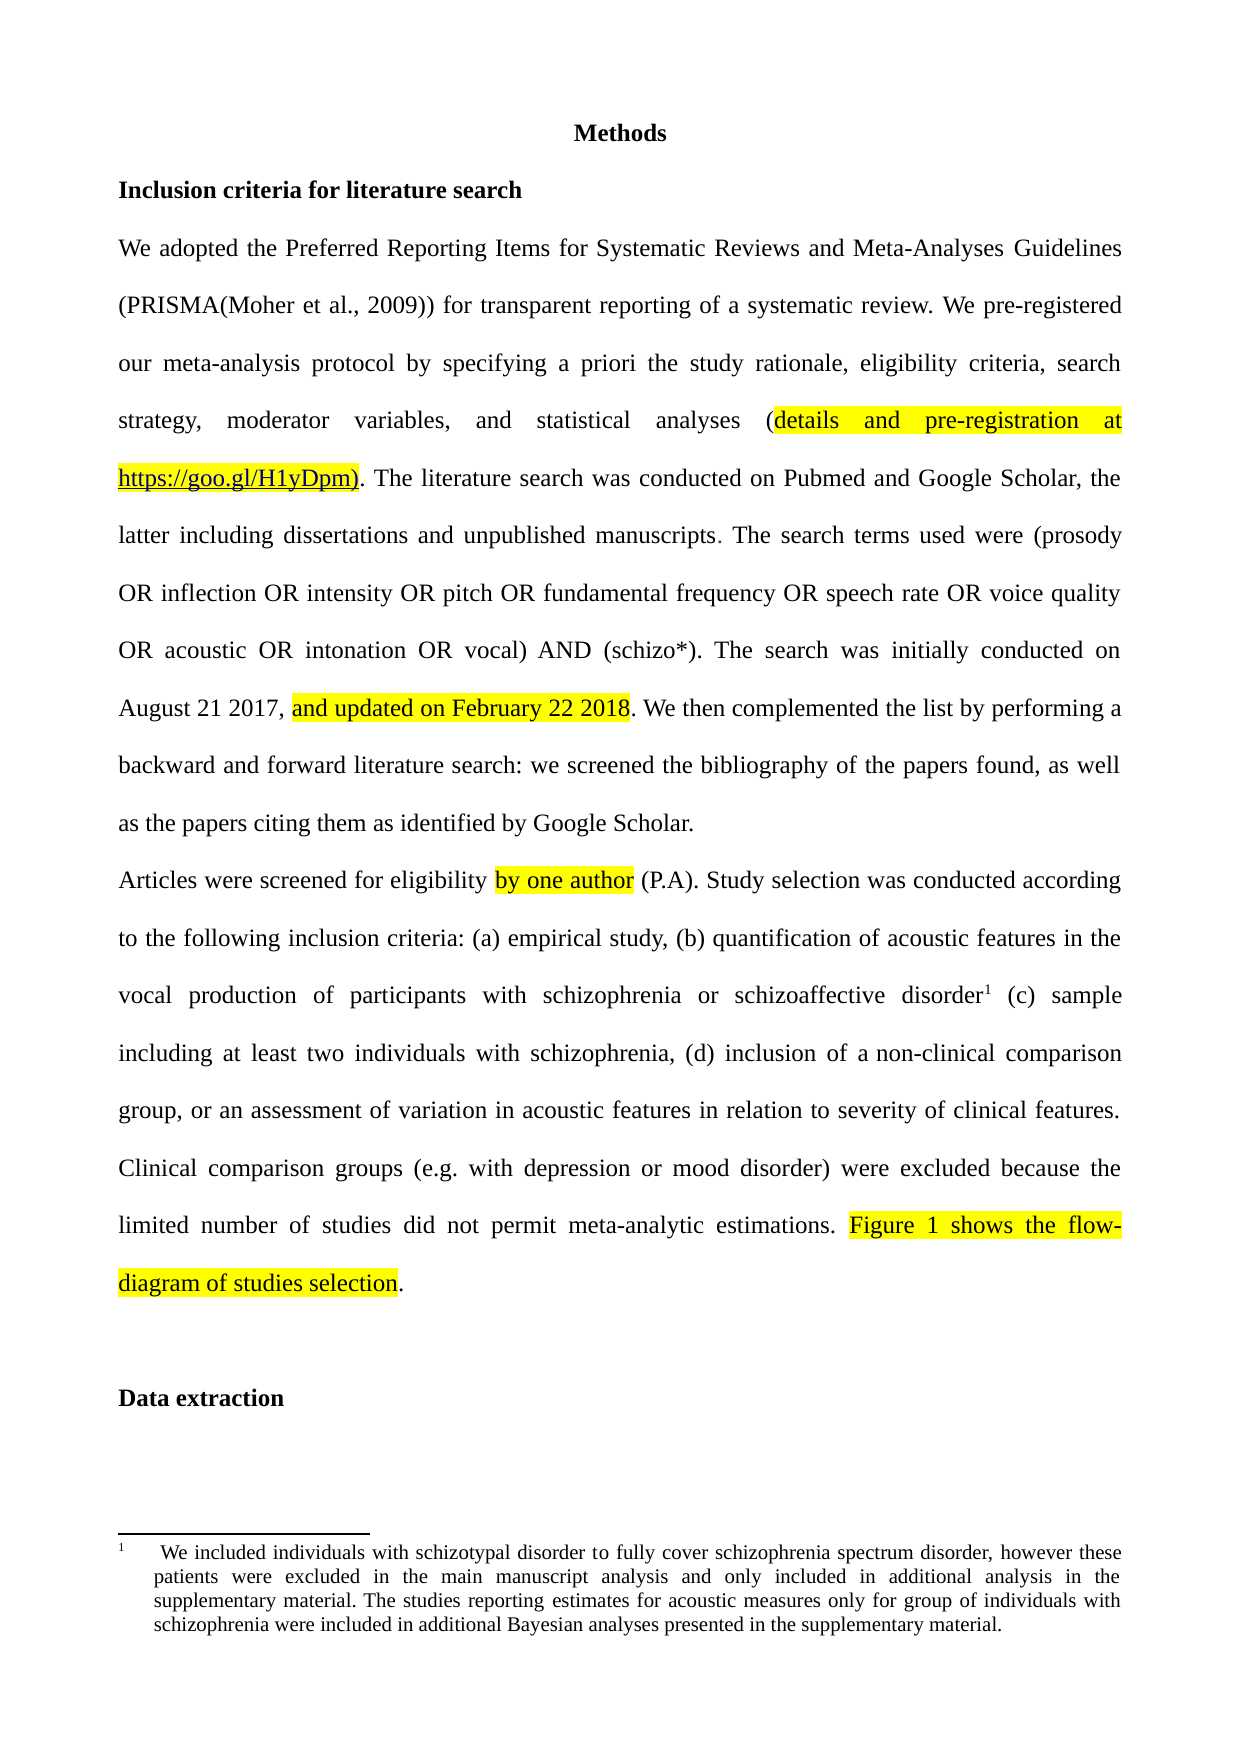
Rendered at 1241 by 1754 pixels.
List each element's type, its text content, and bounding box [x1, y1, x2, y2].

text Articles were screened for eligibility by one author (P.A). Study selection was conducted according to the following inclusion criteria: (a) empirical study, (b) quantification of acoustic features in the vocal production of participants with schizophrenia or schizoaffective disorder (c) sample including at least two individuals with schizophrenia, (d) inclusion of a non-clinical comparison group, or an assessment of variation in acoustic features in relation to severity of clinical features. Clinical comparison groups (e.g. with depression or mood disorder) were excluded because the limited number of studies did not permit meta-analytic estimations. Figure 1 shows the flow-diagram of studies selection. [118, 866, 1122, 1297]
text We included individuals with schizotypal disorder to fully cover schizophrenia spectrum disorder, however these patients were excluded in the main manuscript analysis and only included in additional analysis in the supplementary material. The studies reporting estimates for acoustic measures only for group of individuals with schizophrenia were included in additional Bayesian analyses presented in the supplementary material. [118, 1539, 1122, 1636]
text We adopted the Preferred Reporting Items for Systematic Reviews and Meta-Analyses Guidelines (PRISMA(Moher et al., 2009)) for transparent reporting of a systematic review. We pre-registered our meta-analysis protocol by specifying a priori the study rationale, eligibility criteria, search strategy, moderator variables, and statistical analyses (details and pre-registration at https://goo.gl/H1yDpm). The literature search was conducted on Pubmed and Google Scholar, the latter including dissertations and unpublished manuscripts. The search terms used were (prosody OR inflection OR intensity OR pitch OR fundamental frequency OR speech rate OR voice quality OR acoustic OR intonation OR vocal) AND (schizo*). The search was initially conducted on August 21 2017, and updated on February 22 2018. We then complemented the list by performing a backward and forward literature search: we screened the bibliography of the papers found, as well as the papers citing them as identified by Google Scholar. [118, 233, 1122, 837]
subtitle Inclusion criteria for literature search [118, 176, 1122, 204]
subtitle Data extraction [118, 1383, 1122, 1412]
subtitle Methods [118, 118, 1122, 147]
